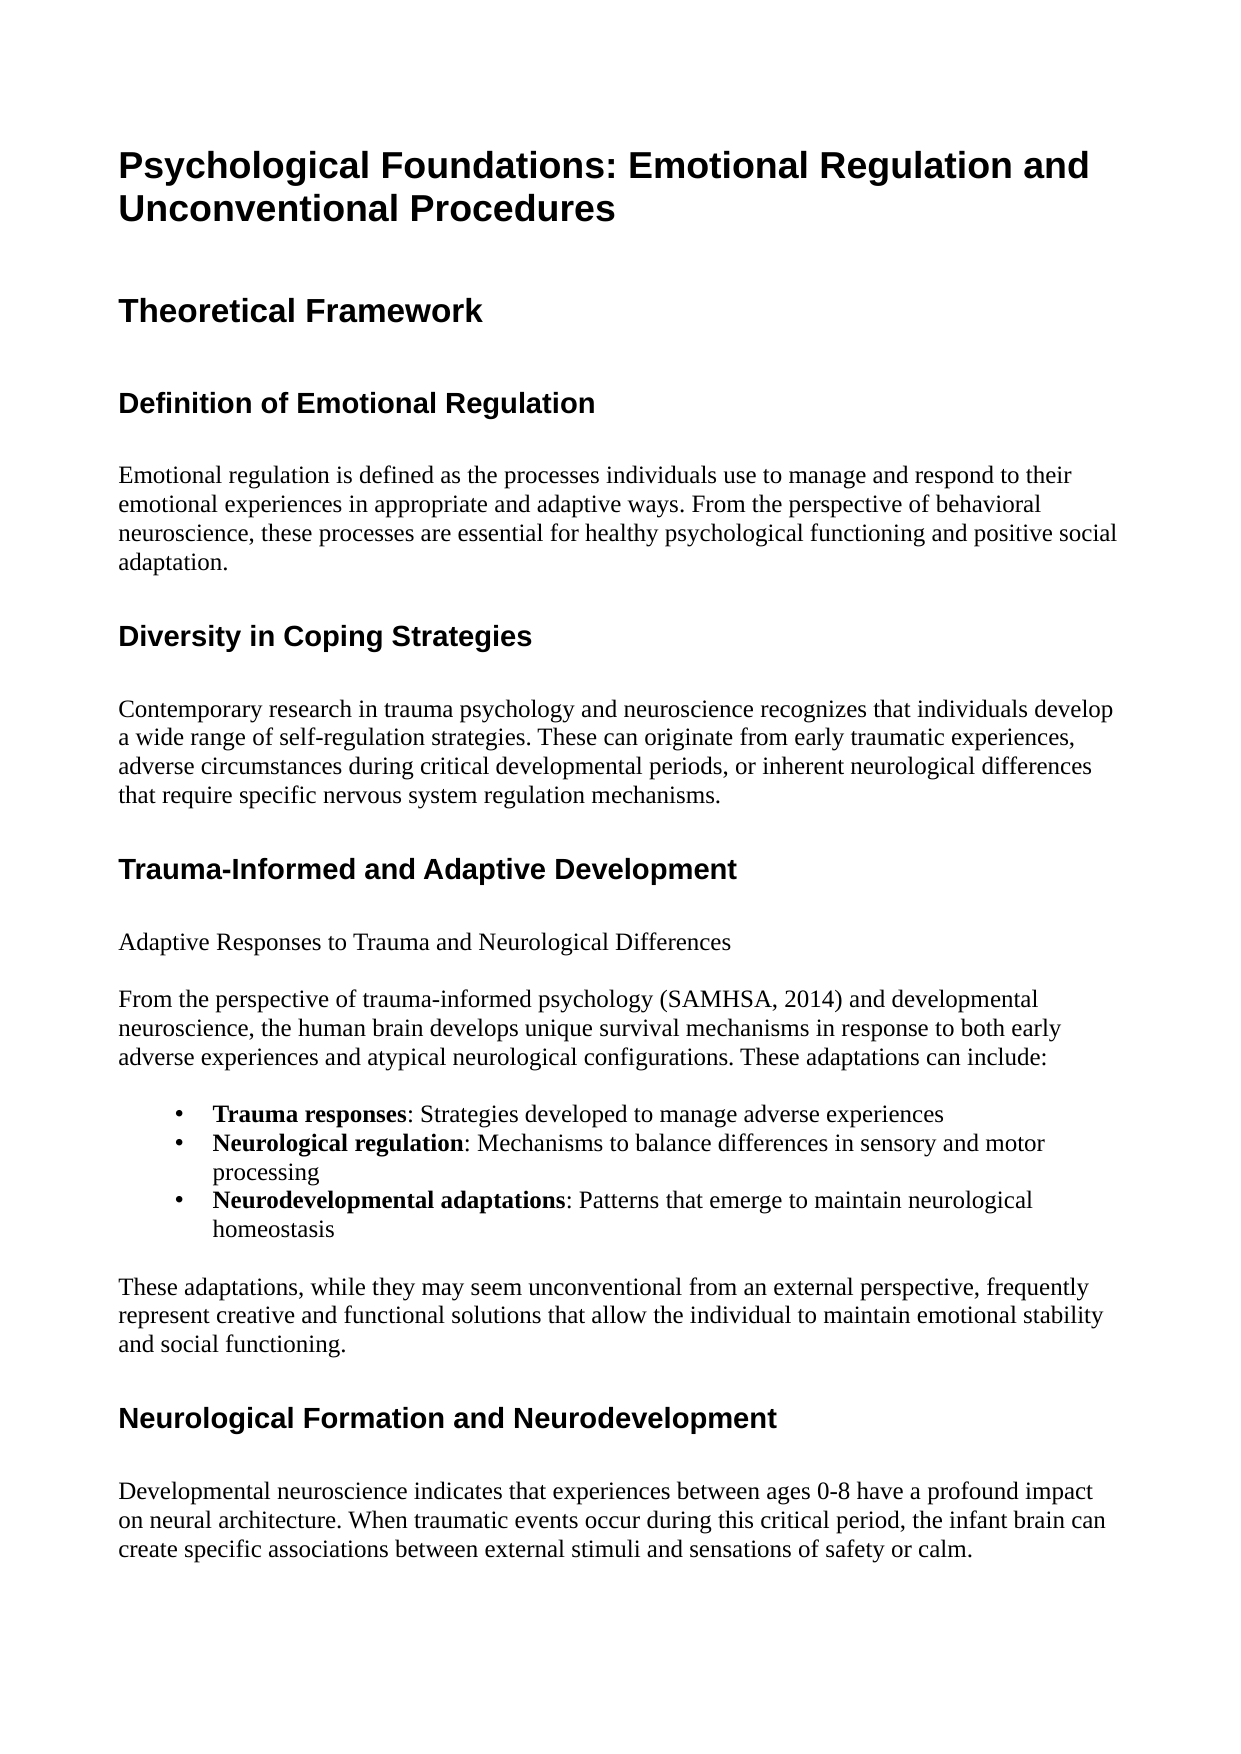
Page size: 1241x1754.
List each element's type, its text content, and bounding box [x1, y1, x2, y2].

subtitle Psychological Foundations: Emotional Regulation and Unconventional Procedures [118, 143, 1122, 229]
subtitle Trauma-Informed and Adaptive Development [118, 852, 1122, 886]
text Adaptive Responses to Trauma and Neurological Differences [118, 927, 1122, 956]
text Contemporary research in trauma psychology and neuroscience recognizes that individuals develop a wide range of self-regulation strategies. These can originate from early traumatic experiences, adverse circumstances during critical developmental periods, or inherent neurological differences that require specific nervous system regulation mechanisms. [118, 694, 1122, 809]
subtitle Definition of Emotional Regulation [118, 386, 1122, 419]
text These adaptations, while they may seem unconventional from an external perspective, frequently represent creative and functional solutions that allow the individual to maintain emotional stability and social functioning. [118, 1272, 1122, 1358]
list Neurological regulation: Mechanisms to balance differences in sensory and motor processing [175, 1128, 1122, 1186]
text From the perspective of trauma-informed psychology (SAMHSA, 2014) and developmental neuroscience, the human brain develops unique survival mechanisms in response to both early adverse experiences and atypical neurological configurations. These adaptations can include: [118, 984, 1122, 1071]
subtitle Theoretical Framework [118, 291, 1122, 330]
text Developmental neuroscience indicates that experiences between ages 0-8 have a profound impact on neural architecture. When traumatic events occur during this critical period, the infant brain can create specific associations between external stimuli and sensations of safety or calm. [118, 1476, 1122, 1562]
text Emotional regulation is defined as the processes individuals use to manage and respond to their emotional experiences in appropriate and adaptive ways. From the perspective of behavioral neuroscience, these processes are essential for healthy psychological functioning and positive social adaptation. [118, 461, 1122, 576]
list Neurodevelopmental adaptations: Patterns that emerge to maintain neurological homeostasis [175, 1186, 1122, 1243]
subtitle Diversity in Coping Strategies [118, 619, 1122, 652]
list Trauma responses: Strategies developed to manage adverse experiences [175, 1099, 1122, 1128]
subtitle Neurological Formation and Neurodevelopment [118, 1401, 1122, 1435]
